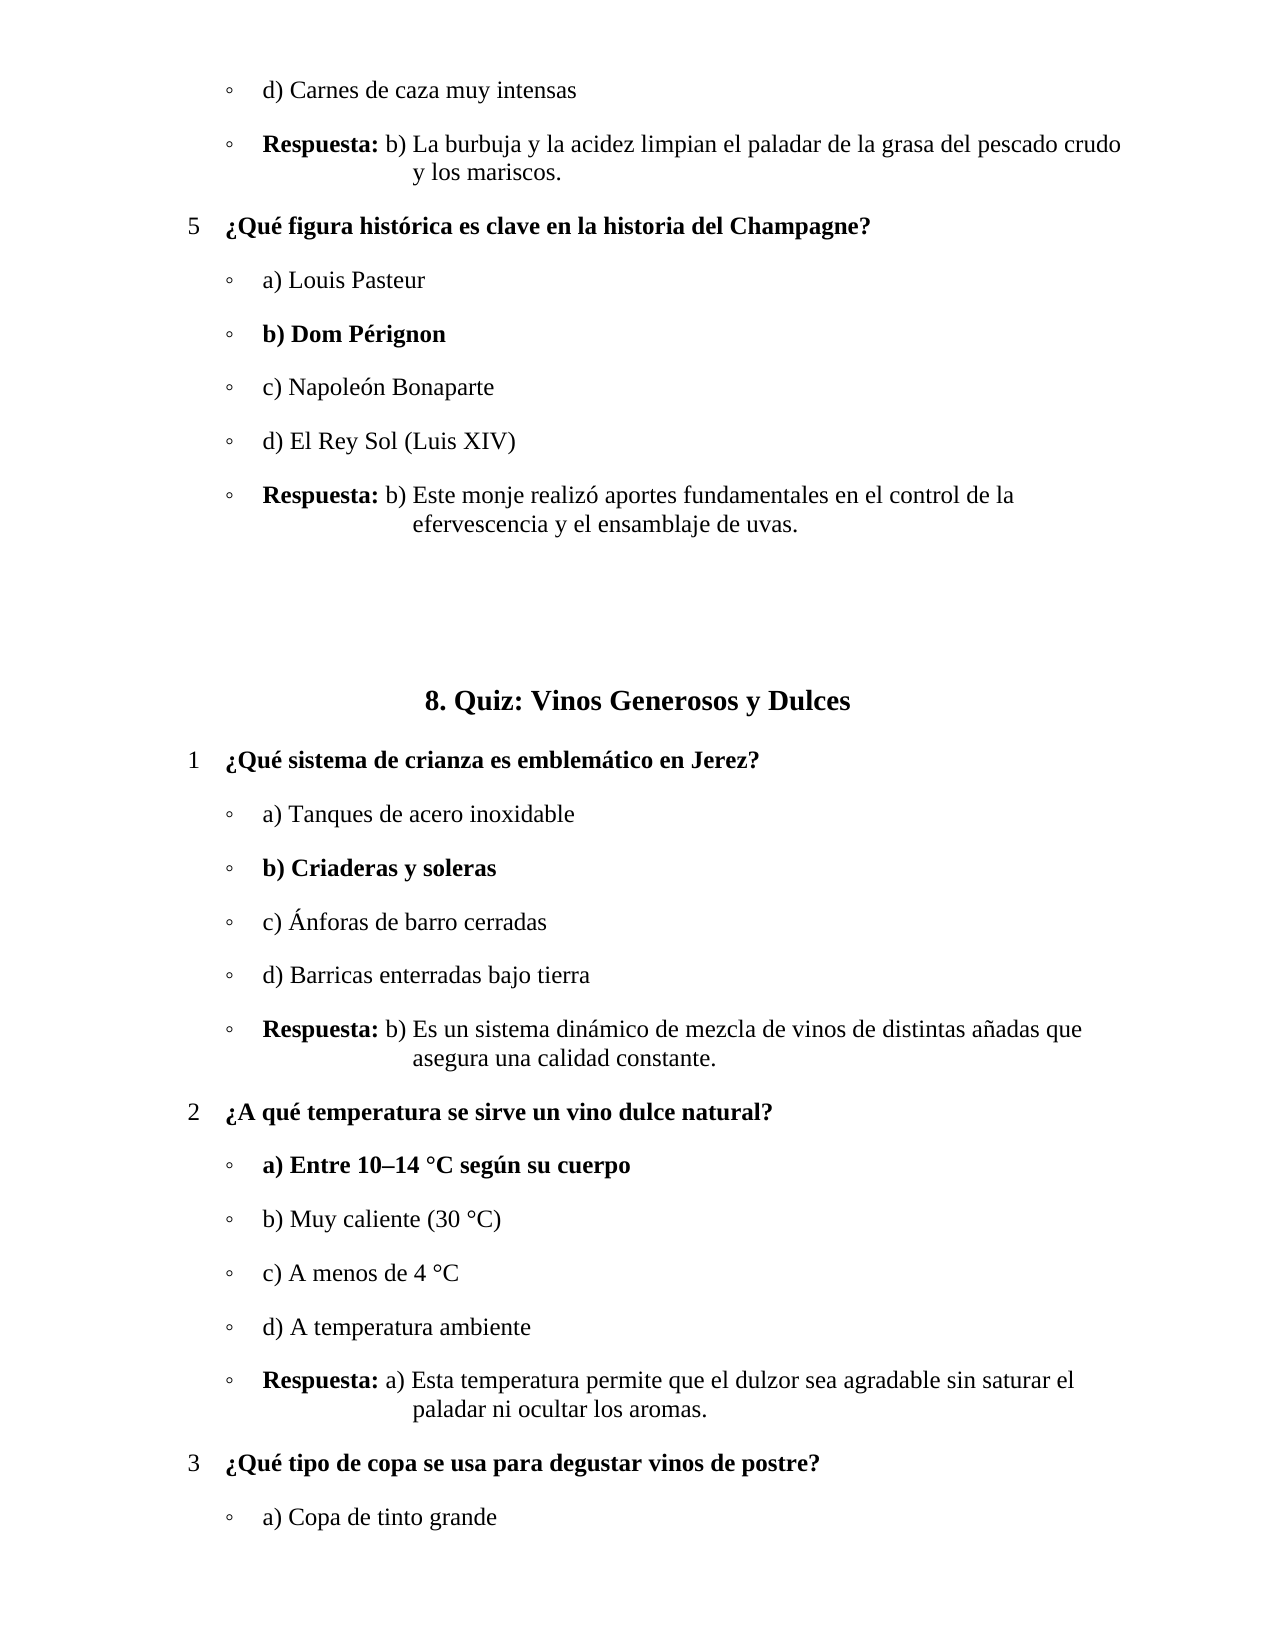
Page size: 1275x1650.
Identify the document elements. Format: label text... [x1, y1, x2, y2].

text 8. Quiz: Vinos Generosos y Dulces [150, 683, 1125, 716]
list d) A temperatura ambiente [225, 1312, 1125, 1341]
list Respuesta: b) Este monje realizó aportes fundamentales en el control de la efervescencia y el ensamblaje de uvas. [225, 480, 1125, 537]
list b) Dom Pérignon [225, 319, 1125, 347]
list c) A menos de 4 °C [225, 1258, 1125, 1287]
list ¿Qué tipo de copa se usa para degustar vinos de postre? [187, 1448, 1125, 1477]
list b) Muy caliente (30 °C) [225, 1204, 1125, 1233]
list c) Napoleón Bonaparte [225, 372, 1125, 401]
list ¿A qué temperatura se sirve un vino dulce natural? [187, 1097, 1125, 1126]
list b) Criaderas y soleras [225, 853, 1125, 882]
list Respuesta: b) Es un sistema dinámico de mezcla de vinos de distintas añadas que asegura una calidad constante. [225, 1014, 1125, 1072]
list ¿Qué figura histórica es clave en la historia del Champagne? [187, 211, 1125, 240]
list d) Barricas enterradas bajo tierra [225, 961, 1125, 989]
list ¿Qué sistema de crianza es emblemático en Jerez? [187, 746, 1125, 774]
list c) Ánforas de barro cerradas [225, 907, 1125, 936]
list Respuesta: a) Esta temperatura permite que el dulzor sea agradable sin saturar el paladar ni ocultar los aromas. [225, 1366, 1125, 1423]
list Respuesta: b) La burbuja y la acidez limpian el paladar de la grasa del pescado crudo y los mariscos. [225, 129, 1125, 186]
list a) Louis Pasteur [225, 265, 1125, 294]
list a) Copa de tinto grande [225, 1502, 1125, 1531]
list a) Tanques de acero inoxidable [225, 799, 1125, 828]
list a) Entre 10–14 °C según su cuerpo [225, 1151, 1125, 1179]
list d) El Rey Sol (Luis XIV) [225, 426, 1125, 455]
list d) Carnes de caza muy intensas [225, 75, 1125, 104]
